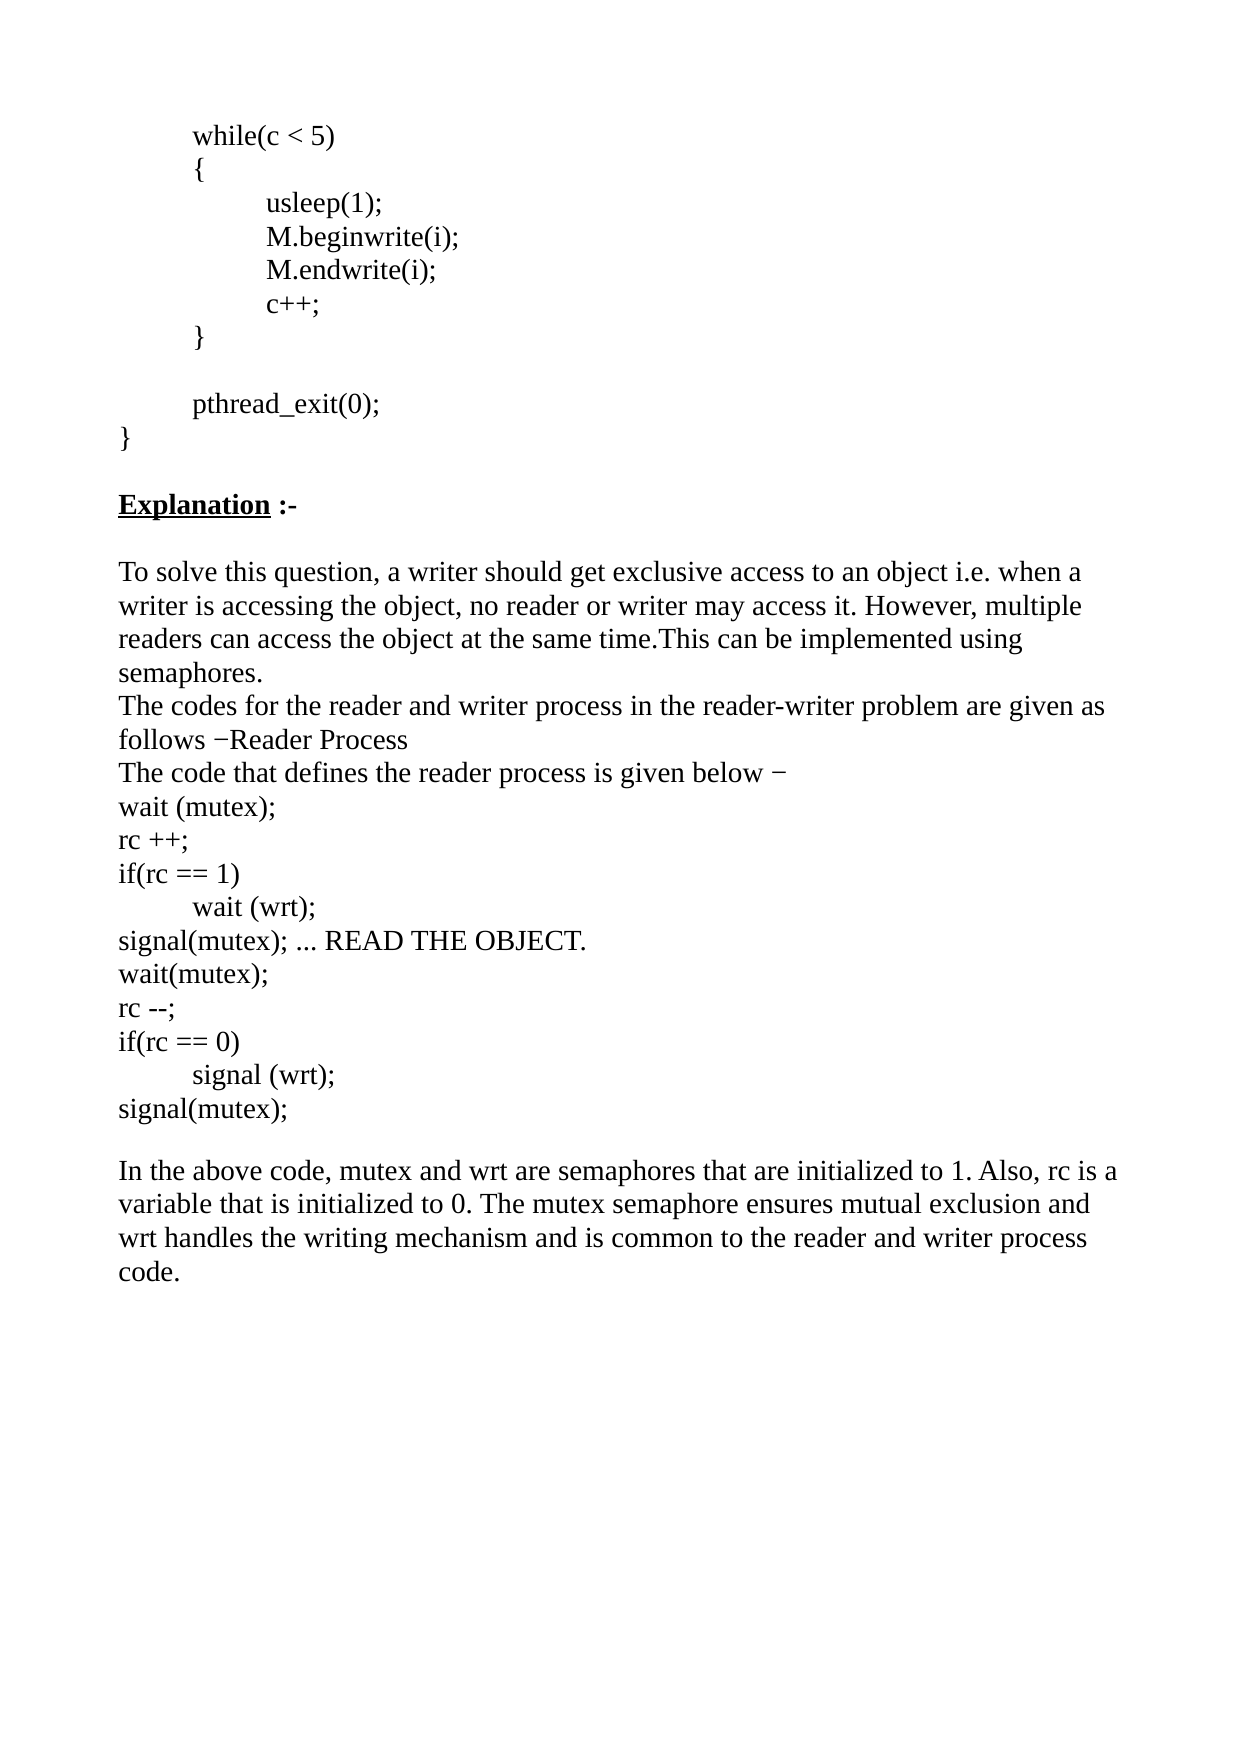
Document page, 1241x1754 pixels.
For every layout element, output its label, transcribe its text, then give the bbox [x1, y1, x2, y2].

text } [118, 319, 1122, 353]
text The codes for the reader and writer process in the reader-writer problem are given as follows −Reader Process [118, 688, 1122, 755]
text } [118, 420, 1122, 453]
text signal(mutex); [118, 1091, 1122, 1124]
text Explanation :- [118, 487, 1122, 521]
text rc ++; [118, 822, 1122, 856]
text rc --; [118, 990, 1122, 1024]
text c++; [118, 286, 1122, 319]
text The code that defines the reader process is given below − [118, 755, 1122, 789]
text if(rc == 1) [118, 856, 1122, 889]
text In the above code, mutex and wrt are semaphores that are initialized to 1. Also, rc is a variable that is initialized to 0. The mutex semaphore ensures mutual exclusion and wrt handles the writing mechanism and is common to the reader and writer process code. [118, 1153, 1122, 1287]
text pthread_exit(0); [118, 386, 1122, 420]
text wait(mutex); [118, 957, 1122, 990]
text while(c < 5) [118, 118, 1122, 152]
text signal (wrt); [118, 1057, 1122, 1091]
text wait (mutex); [118, 789, 1122, 822]
text M.endwrite(i); [118, 252, 1122, 286]
text if(rc == 0) [118, 1024, 1122, 1057]
text wait (wrt); [118, 889, 1122, 923]
text signal(mutex); ... READ THE OBJECT. [118, 923, 1122, 957]
text To solve this question, a writer should get exclusive access to an object i.e. when a writer is accessing the object, no reader or writer may access it. However, multiple readers can access the object at the same time.This can be implemented using semaphores. [118, 554, 1122, 688]
text M.beginwrite(i); [118, 219, 1122, 252]
text usleep(1); [118, 185, 1122, 219]
text { [118, 152, 1122, 185]
